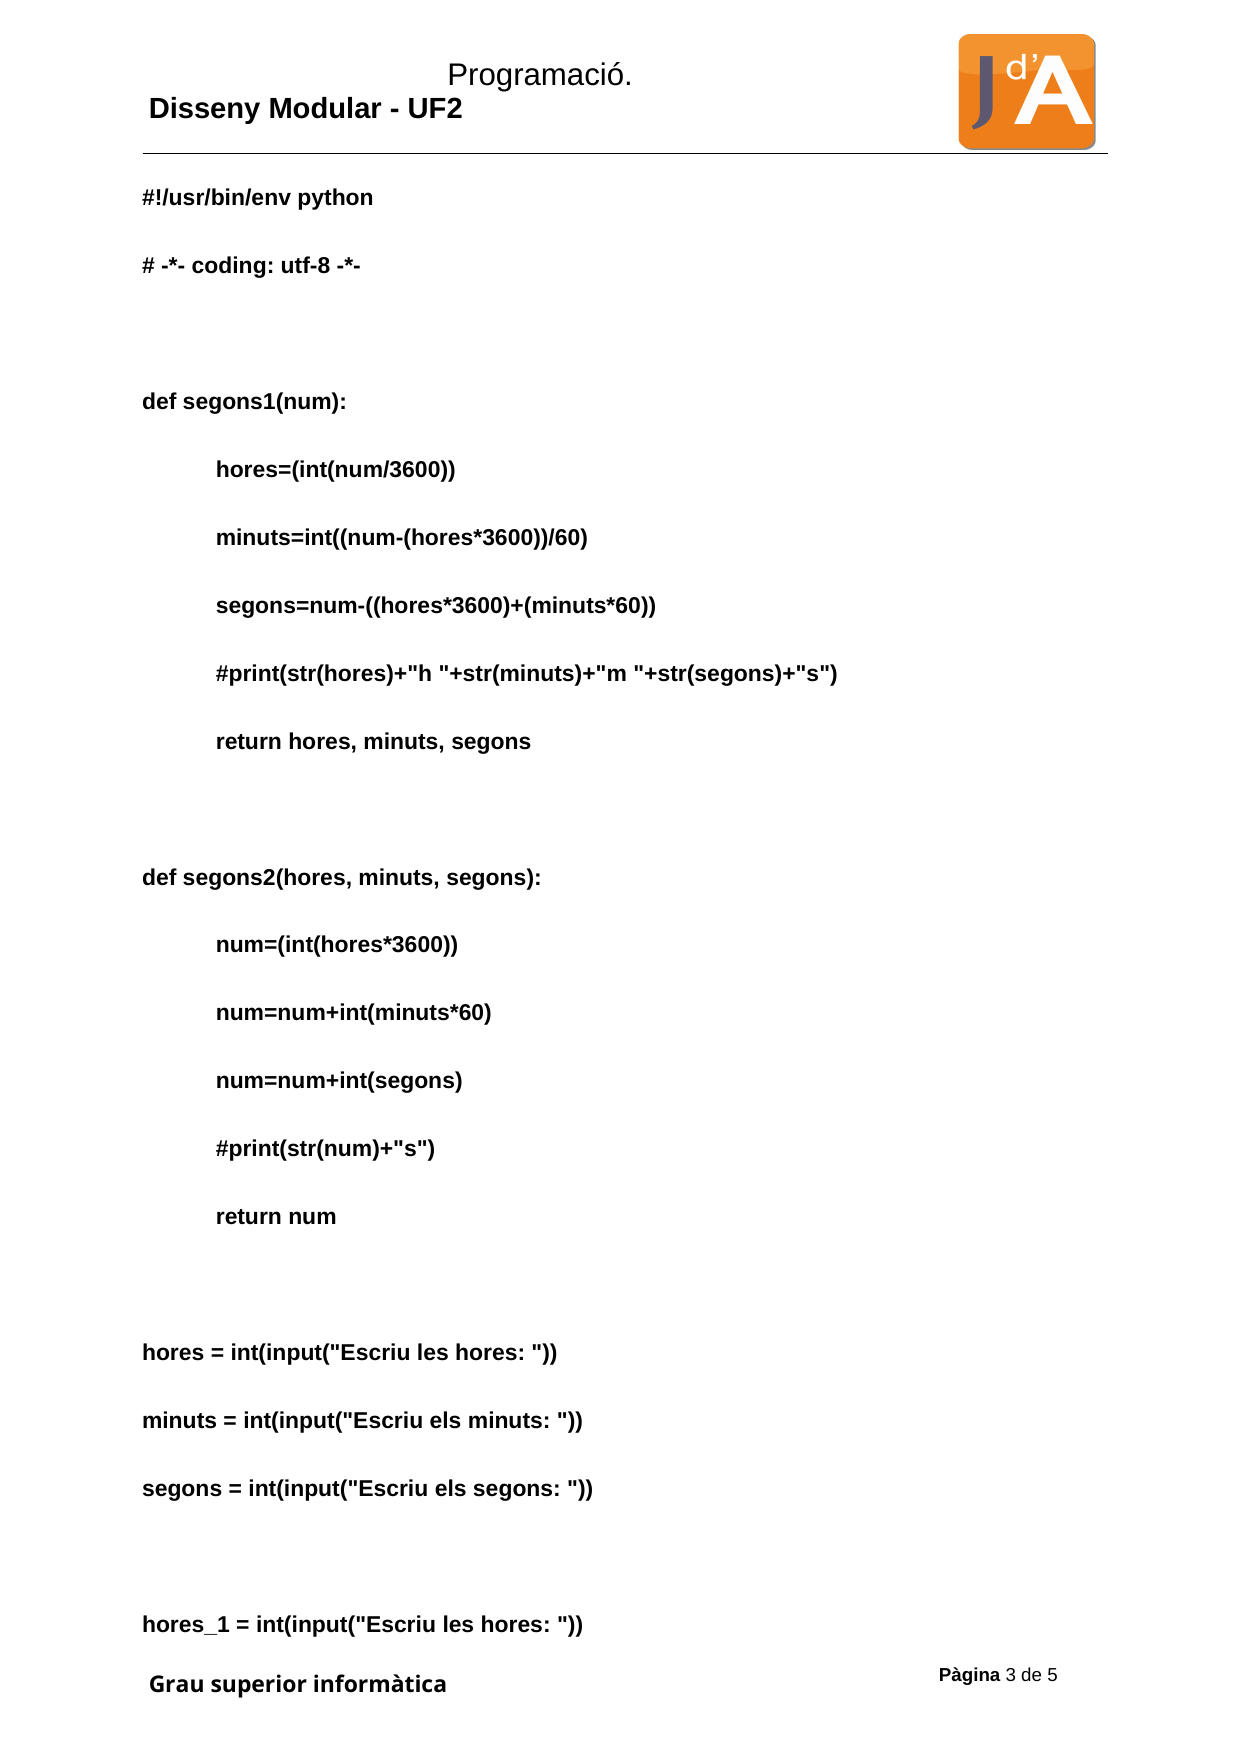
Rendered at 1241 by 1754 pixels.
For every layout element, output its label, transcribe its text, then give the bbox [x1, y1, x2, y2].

text num=(int(hores*3600)) [142, 932, 1107, 958]
text segons=num-((hores*3600)+(minuts*60)) [142, 592, 1107, 618]
text return hores, minuts, segons [142, 728, 1107, 754]
picture [958, 34, 1096, 150]
text return num [142, 1204, 1107, 1229]
text hores_1 = int(input("Escriu les hores: ")) [142, 1611, 1107, 1637]
text # -*- coding: utf-8 -*- [142, 253, 1107, 278]
text minuts = int(input("Escriu els minuts: ")) [142, 1407, 1107, 1433]
text def segons2(hores, minuts, segons): [142, 864, 1107, 890]
text minuts=int((num-(hores*3600))/60) [142, 524, 1107, 550]
text num=num+int(minuts*60) [142, 1000, 1107, 1026]
text #!/usr/bin/env python [142, 185, 1107, 211]
text #print(str(num)+"s") [142, 1136, 1107, 1161]
text segons = int(input("Escriu els segons: ")) [142, 1475, 1107, 1501]
text num=num+int(segons) [142, 1068, 1107, 1093]
text #print(str(hores)+"h "+str(minuts)+"m "+str(segons)+"s") [142, 660, 1107, 686]
text hores=(int(num/3600)) [142, 457, 1107, 482]
text def segons1(num): [142, 389, 1107, 414]
text hores = int(input("Escriu les hores: ")) [142, 1339, 1107, 1365]
